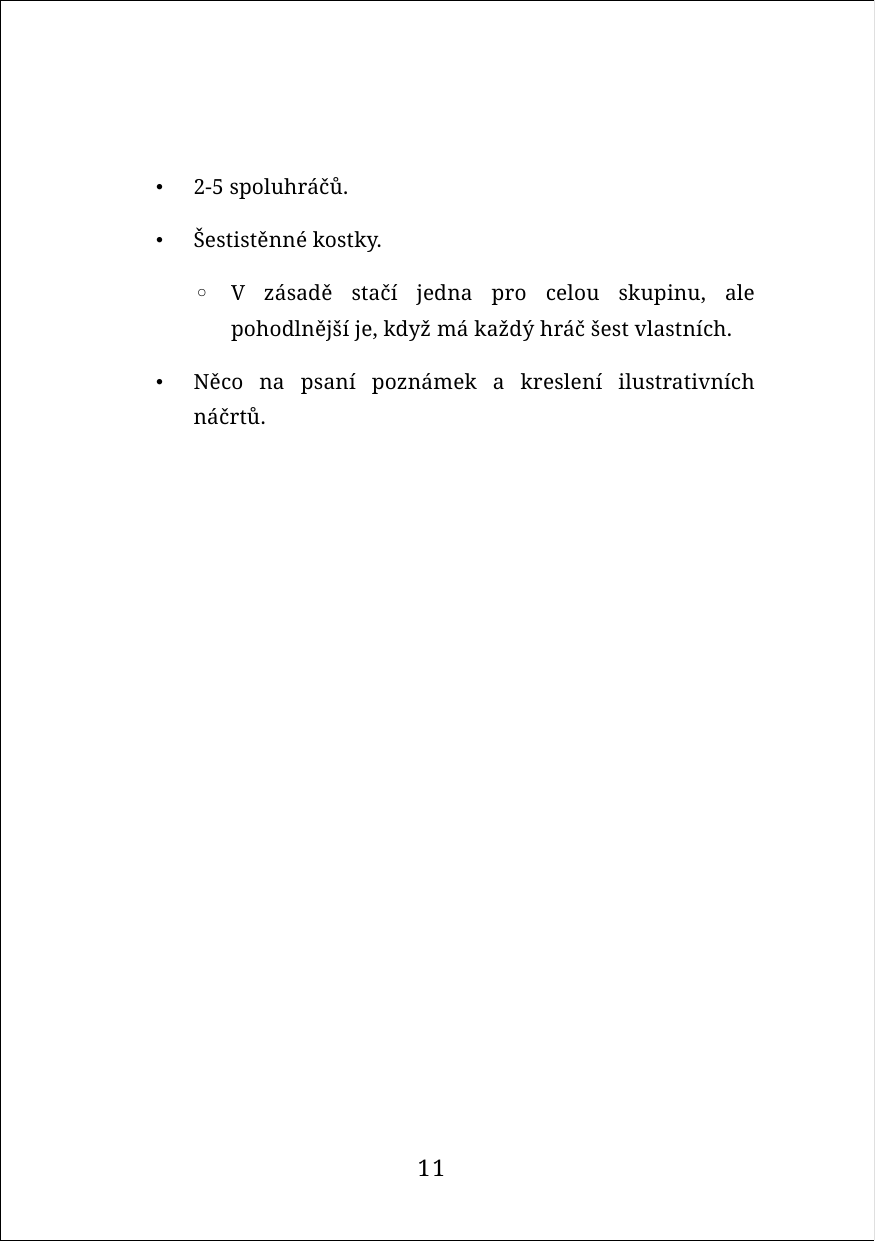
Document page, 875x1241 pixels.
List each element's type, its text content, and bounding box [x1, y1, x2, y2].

list 2-5 spoluhráčů. [156, 172, 756, 200]
list Šestistěnné kostky. [156, 225, 756, 253]
list Něco na psaní poznámek a kreslení ilustrativních náčrtů. [156, 367, 756, 431]
list V⁠ zásadě stačí jedna pro celou skupinu, ale pohodlnější je, když má každý hráč šest vlastních. [193, 278, 756, 342]
